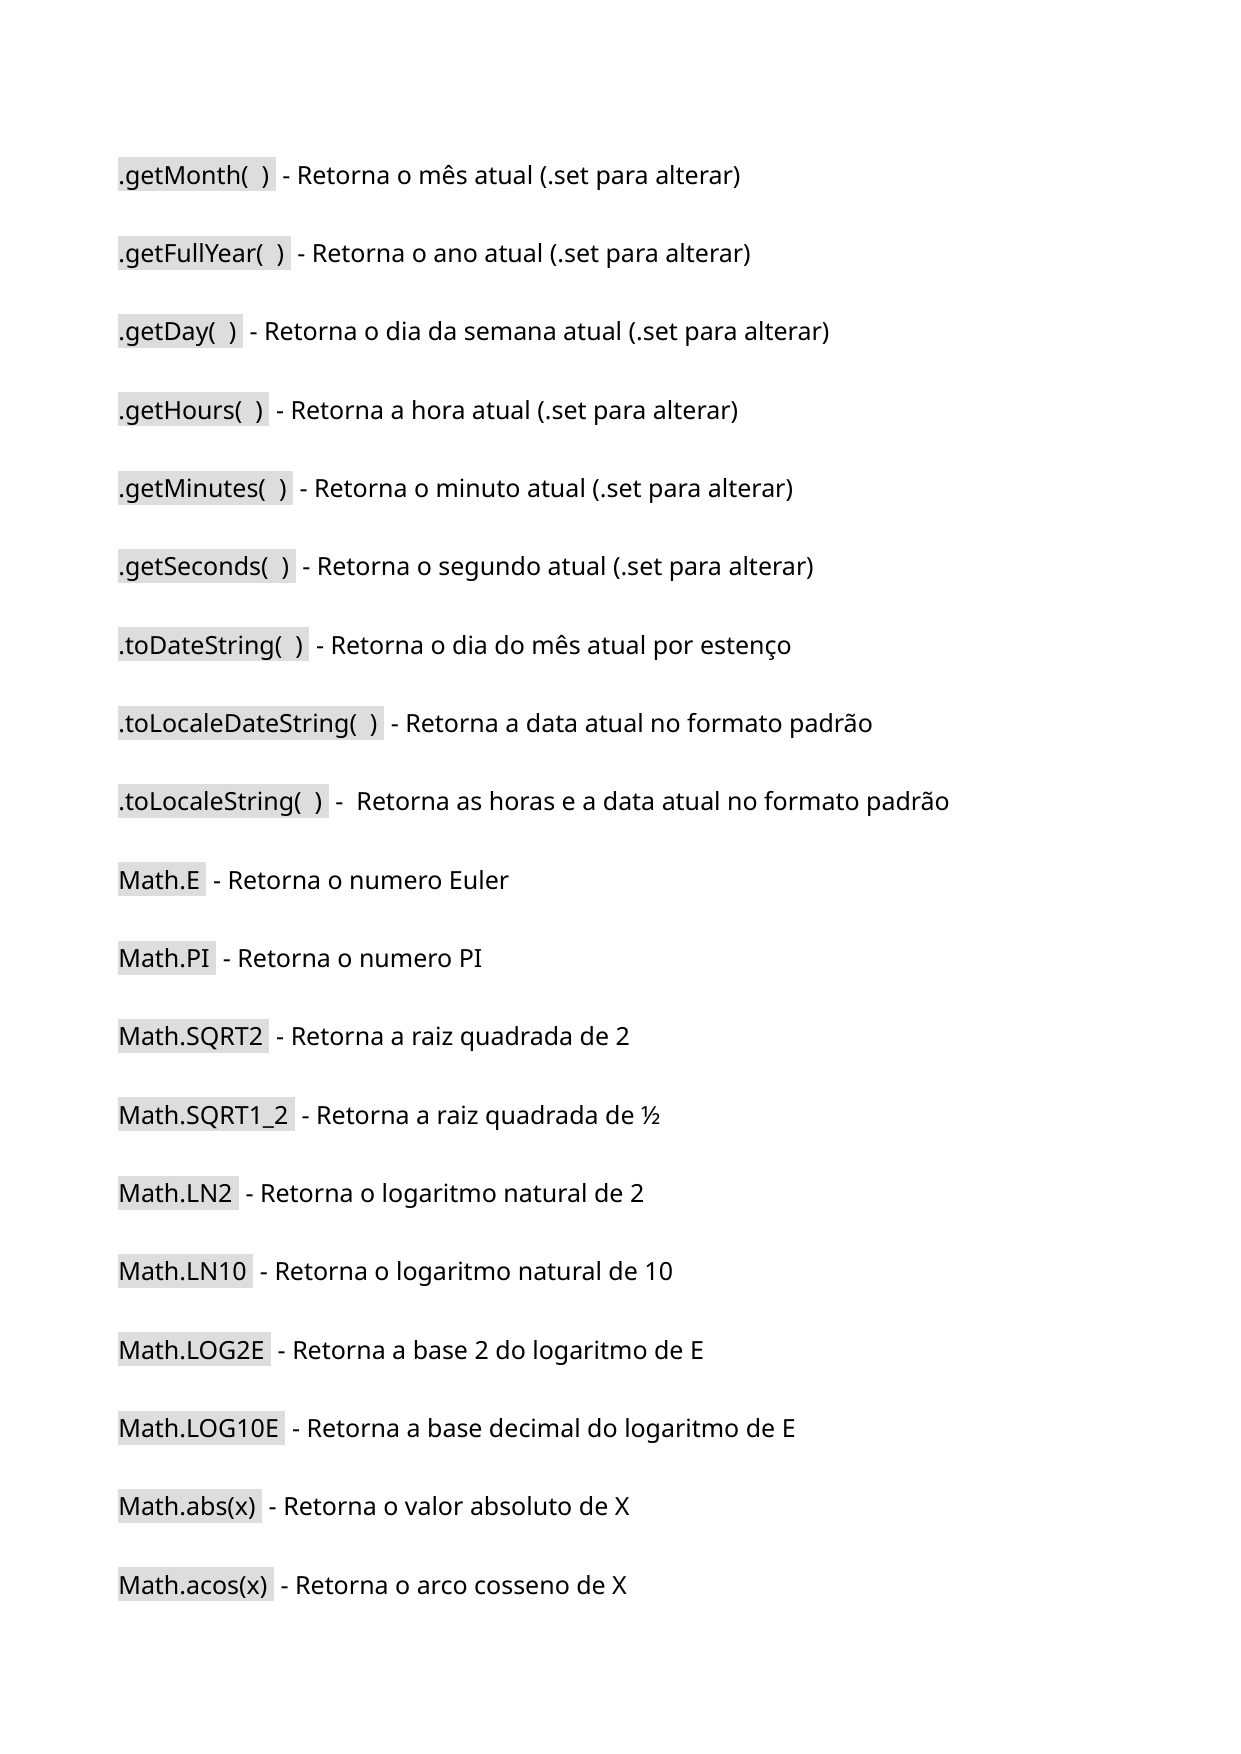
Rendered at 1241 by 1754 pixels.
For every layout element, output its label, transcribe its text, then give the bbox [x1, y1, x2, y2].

text Math.SQRT2 - Retorna a raiz quadrada de 2 [118, 1019, 1122, 1053]
text Math.E - Retorna o numero Euler [118, 862, 1122, 896]
text .getDay( ) - Retorna o dia da semana atual (.set para alterar) [118, 314, 1122, 348]
text Math.acos(x) - Retorna o arco cosseno de X [118, 1567, 1122, 1601]
text Math.LN10 - Retorna o logaritmo natural de 10 [118, 1254, 1122, 1288]
text .toDateString( ) - Retorna o dia do mês atual por estenço [118, 627, 1122, 661]
text Math.PI - Retorna o numero PI [118, 941, 1122, 975]
text .getFullYear( ) - Retorna o ano atual (.set para alterar) [118, 236, 1122, 270]
text Math.SQRT1_2 - Retorna a raiz quadrada de ½ [118, 1097, 1122, 1131]
text .getHours( ) - Retorna a hora atual (.set para alterar) [118, 392, 1122, 426]
text .getMonth( ) - Retorna o mês atual (.set para alterar) [118, 157, 1122, 191]
text .getSeconds( ) - Retorna o segundo atual (.set para alterar) [118, 549, 1122, 583]
text Math.LOG2E - Retorna a base 2 do logaritmo de E [118, 1332, 1122, 1366]
text Math.abs(x) - Retorna o valor absoluto de X [118, 1489, 1122, 1523]
text .toLocaleString( ) - Retorna as horas e a data atual no formato padrão [118, 784, 1122, 818]
text .toLocaleDateString( ) - Retorna a data atual no formato padrão [118, 706, 1122, 740]
text .getMinutes( ) - Retorna o minuto atual (.set para alterar) [118, 471, 1122, 505]
text Math.LOG10E - Retorna a base decimal do logaritmo de E [118, 1411, 1122, 1445]
text Math.LN2 - Retorna o logaritmo natural de 2 [118, 1176, 1122, 1210]
